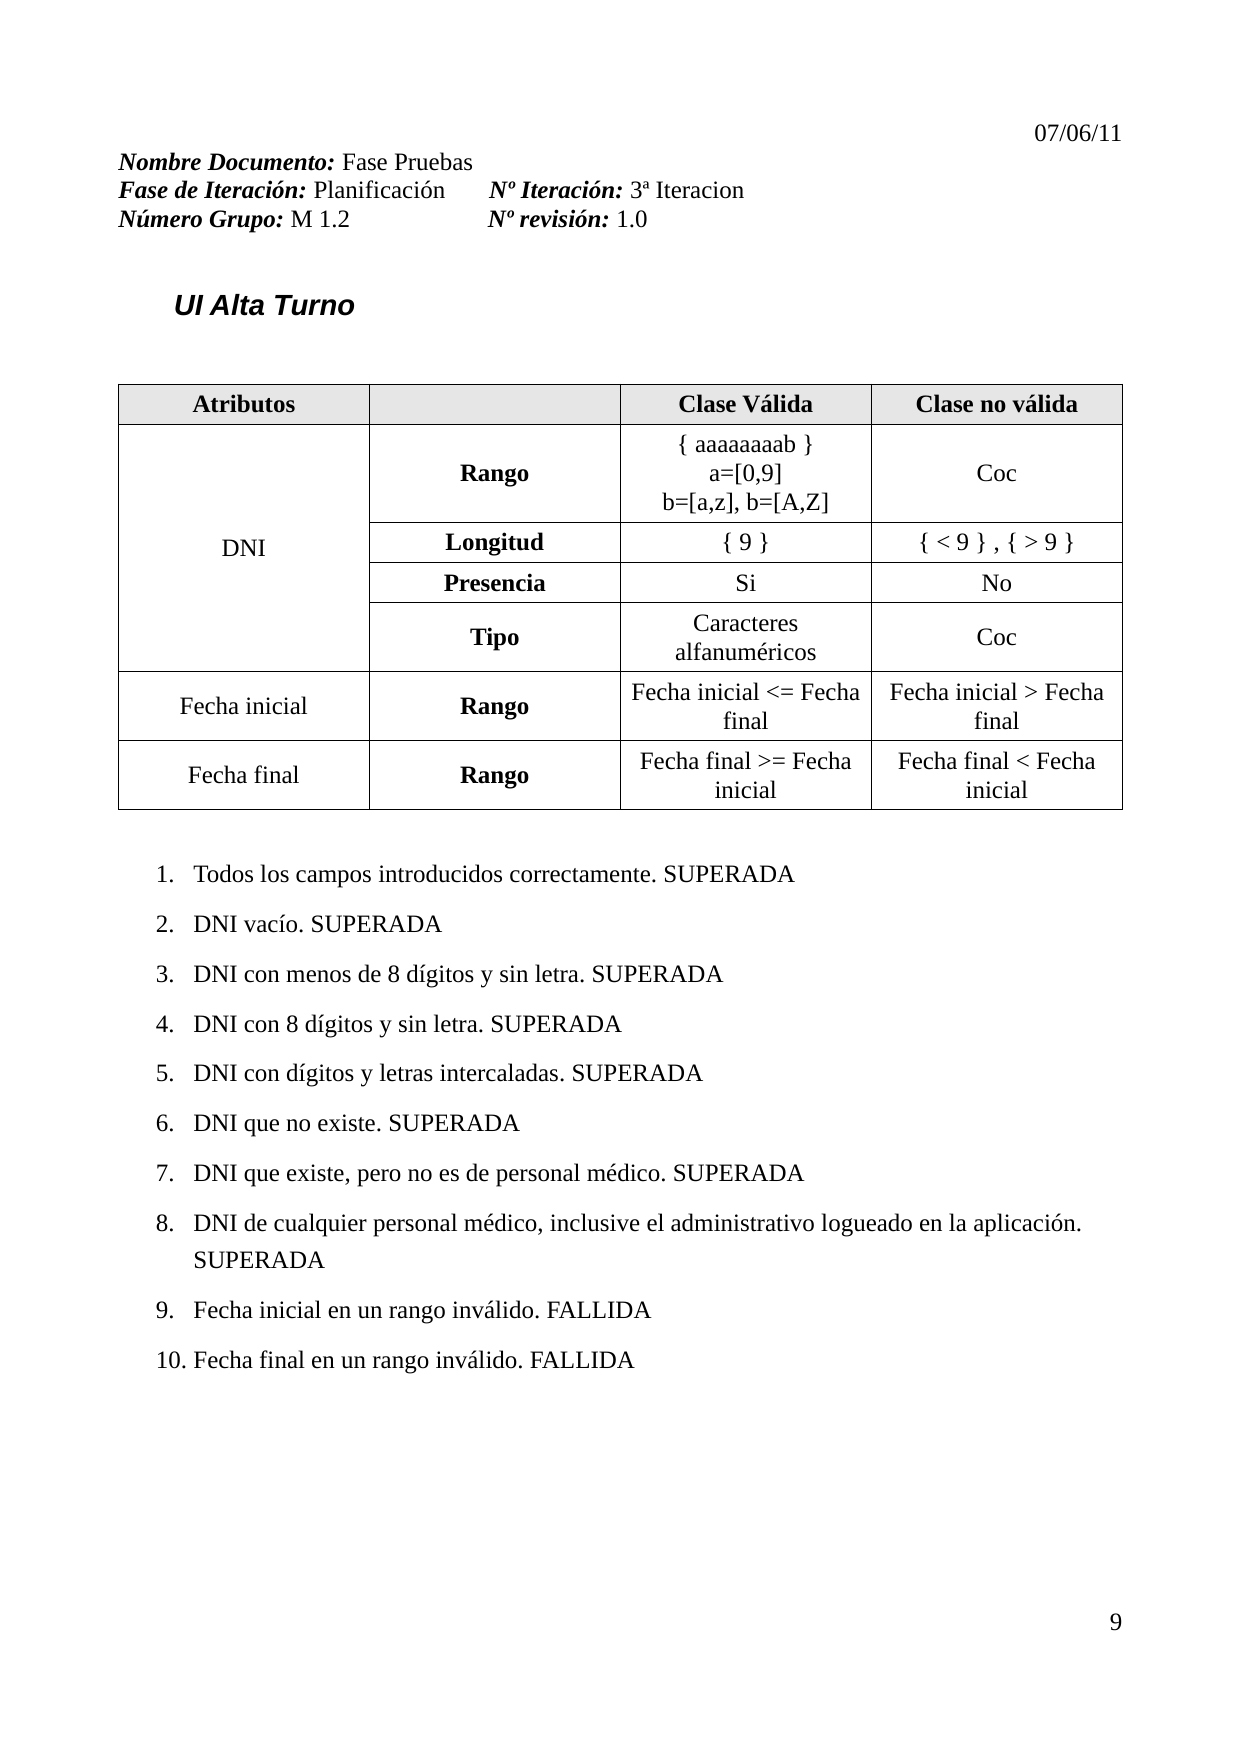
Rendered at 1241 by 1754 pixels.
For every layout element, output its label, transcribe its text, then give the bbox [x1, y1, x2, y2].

list DNI con menos de 8 dígitos y sin letra. SUPERADA [156, 959, 1122, 988]
table_cell Tipo [370, 603, 620, 671]
table_cell No [872, 563, 1122, 602]
list DNI que no existe. SUPERADA [156, 1108, 1122, 1137]
list Fecha inicial en un rango inválido. FALLIDA [156, 1295, 1122, 1324]
table_cell Longitud [370, 523, 620, 562]
table_cell Fecha inicial > Fecha final [872, 672, 1122, 740]
table_cell Rango [370, 425, 620, 522]
table_header Clase Válida [621, 385, 871, 424]
list Fecha final en un rango inválido. FALLIDA [156, 1345, 1122, 1373]
table_header [370, 385, 620, 424]
table_cell { 9 } [621, 523, 871, 562]
table_cell { aaaaaaaab } a=[0,9] b=[a,z], b=[A,Z] [621, 425, 871, 522]
table_cell Fecha final [119, 741, 369, 809]
table_cell Si [621, 563, 871, 602]
table_cell Fecha final < Fecha inicial [872, 741, 1122, 809]
list Todos los campos introducidos correctamente. SUPERADA [156, 859, 1122, 888]
list DNI con 8 dígitos y sin letra. SUPERADA [156, 1009, 1122, 1037]
table_cell Rango [370, 672, 620, 740]
table_header Atributos [119, 385, 369, 424]
list DNI vacío. SUPERADA [156, 909, 1122, 938]
table_cell Fecha final >= Fecha inicial [621, 741, 871, 809]
table_cell Rango [370, 741, 620, 809]
table_cell Coc [872, 603, 1122, 671]
table_cell DNI [119, 425, 369, 671]
table_cell Caracteres alfanuméricos [621, 603, 871, 671]
list DNI que existe, pero no es de personal médico. SUPERADA [156, 1158, 1122, 1187]
list DNI de cualquier personal médico, inclusive el administrativo logueado en la aplicación. SUPERADA [156, 1208, 1122, 1274]
table_cell Fecha inicial [119, 672, 369, 740]
table_cell { < 9 } , { > 9 } [872, 523, 1122, 562]
subtitle UI Alta Turno [118, 288, 1122, 321]
list DNI con dígitos y letras intercaladas. SUPERADA [156, 1058, 1122, 1087]
table_header Clase no válida [872, 385, 1122, 424]
table_cell Presencia [370, 563, 620, 602]
table_cell Fecha inicial <= Fecha final [621, 672, 871, 740]
table_cell Coc [872, 425, 1122, 522]
